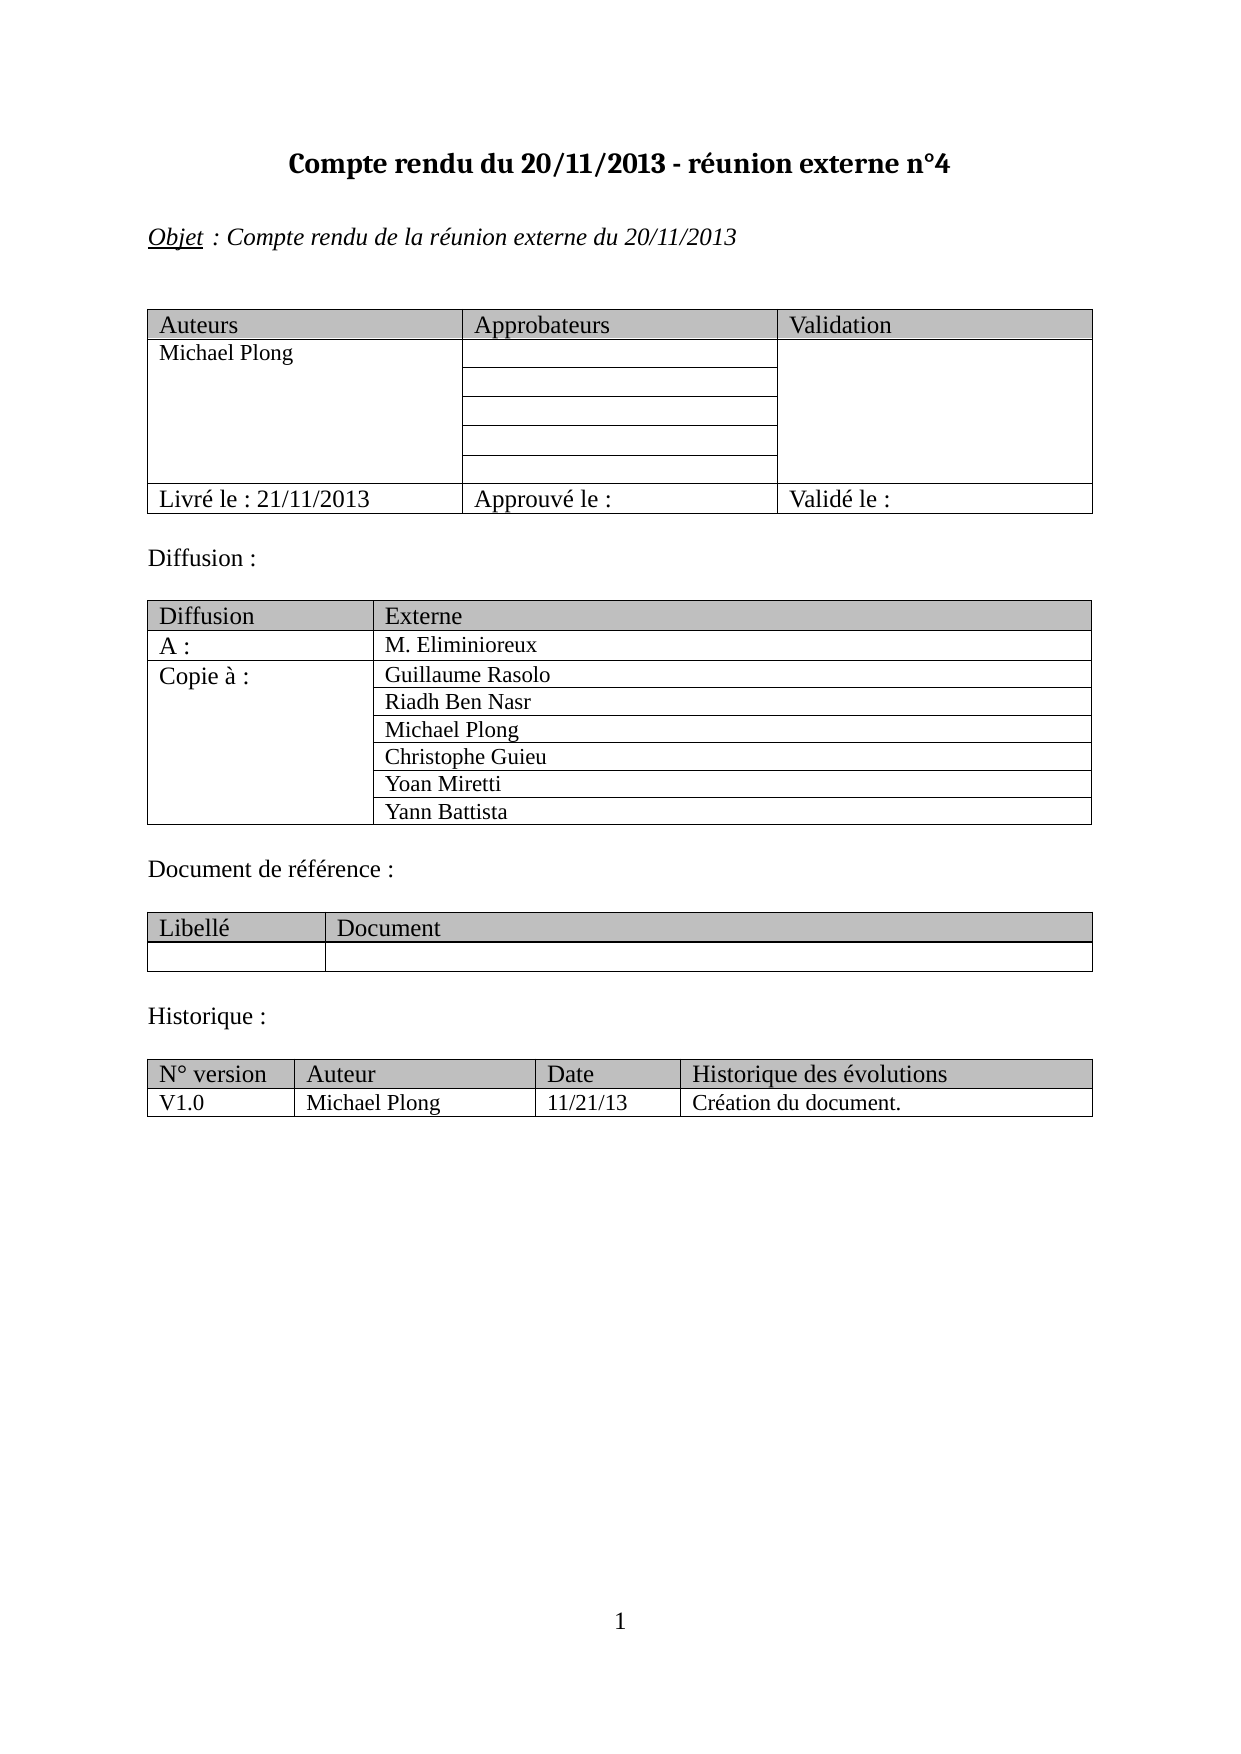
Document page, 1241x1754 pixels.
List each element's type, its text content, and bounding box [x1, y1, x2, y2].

table_cell [463, 397, 777, 425]
table_header Diffusion [148, 601, 373, 630]
table_cell [463, 368, 777, 396]
text Objet : Compte rendu de la réunion externe du 20/11/2013 [148, 222, 1093, 251]
table_header Validation [778, 310, 1092, 338]
table_cell [148, 943, 325, 971]
table_cell [326, 943, 1092, 971]
table_cell Michael Plong [148, 340, 462, 483]
table_cell Guillaume Rasolo [374, 661, 1091, 687]
table_cell Validé le : [778, 484, 1092, 513]
table_cell [778, 340, 1092, 483]
table_cell [463, 426, 777, 454]
text Compte rendu du 20/11/2013 - réunion externe n°4 [148, 148, 1093, 181]
table_cell Approuvé le : [463, 484, 777, 513]
table_header Auteurs [148, 310, 462, 338]
table_cell Yoan Miretti [374, 771, 1091, 797]
table_cell Michael Plong [374, 716, 1091, 742]
text Document de référence : [148, 854, 1093, 883]
table_cell Copie à : [148, 661, 373, 824]
table_cell [463, 340, 777, 367]
table_header Document [326, 913, 1092, 941]
table_cell Michael Plong [295, 1089, 535, 1116]
table_cell Livré le : 21/11/2013 [148, 484, 462, 513]
table_cell Yann Battista [374, 798, 1091, 824]
table_cell Riadh Ben Nasr [374, 688, 1091, 715]
table_header Auteur [295, 1060, 535, 1088]
text Diffusion : [148, 543, 1093, 572]
table_cell Création du document. [681, 1089, 1092, 1116]
table_header Libellé [148, 913, 325, 941]
table_cell V1.0 [148, 1089, 294, 1116]
table_header Approbateurs [463, 310, 777, 338]
table_cell Christophe Guieu [374, 743, 1091, 769]
table_header N° version [148, 1060, 294, 1088]
table_cell M. Eliminioreux [374, 631, 1091, 660]
table_header Date [536, 1060, 680, 1088]
table_header Externe [374, 601, 1091, 630]
table_cell [463, 456, 777, 483]
table_header Historique des évolutions [681, 1060, 1092, 1088]
table_cell 21/11/13 [536, 1089, 680, 1116]
table_cell A : [148, 631, 373, 660]
text Historique : [148, 1001, 1093, 1030]
